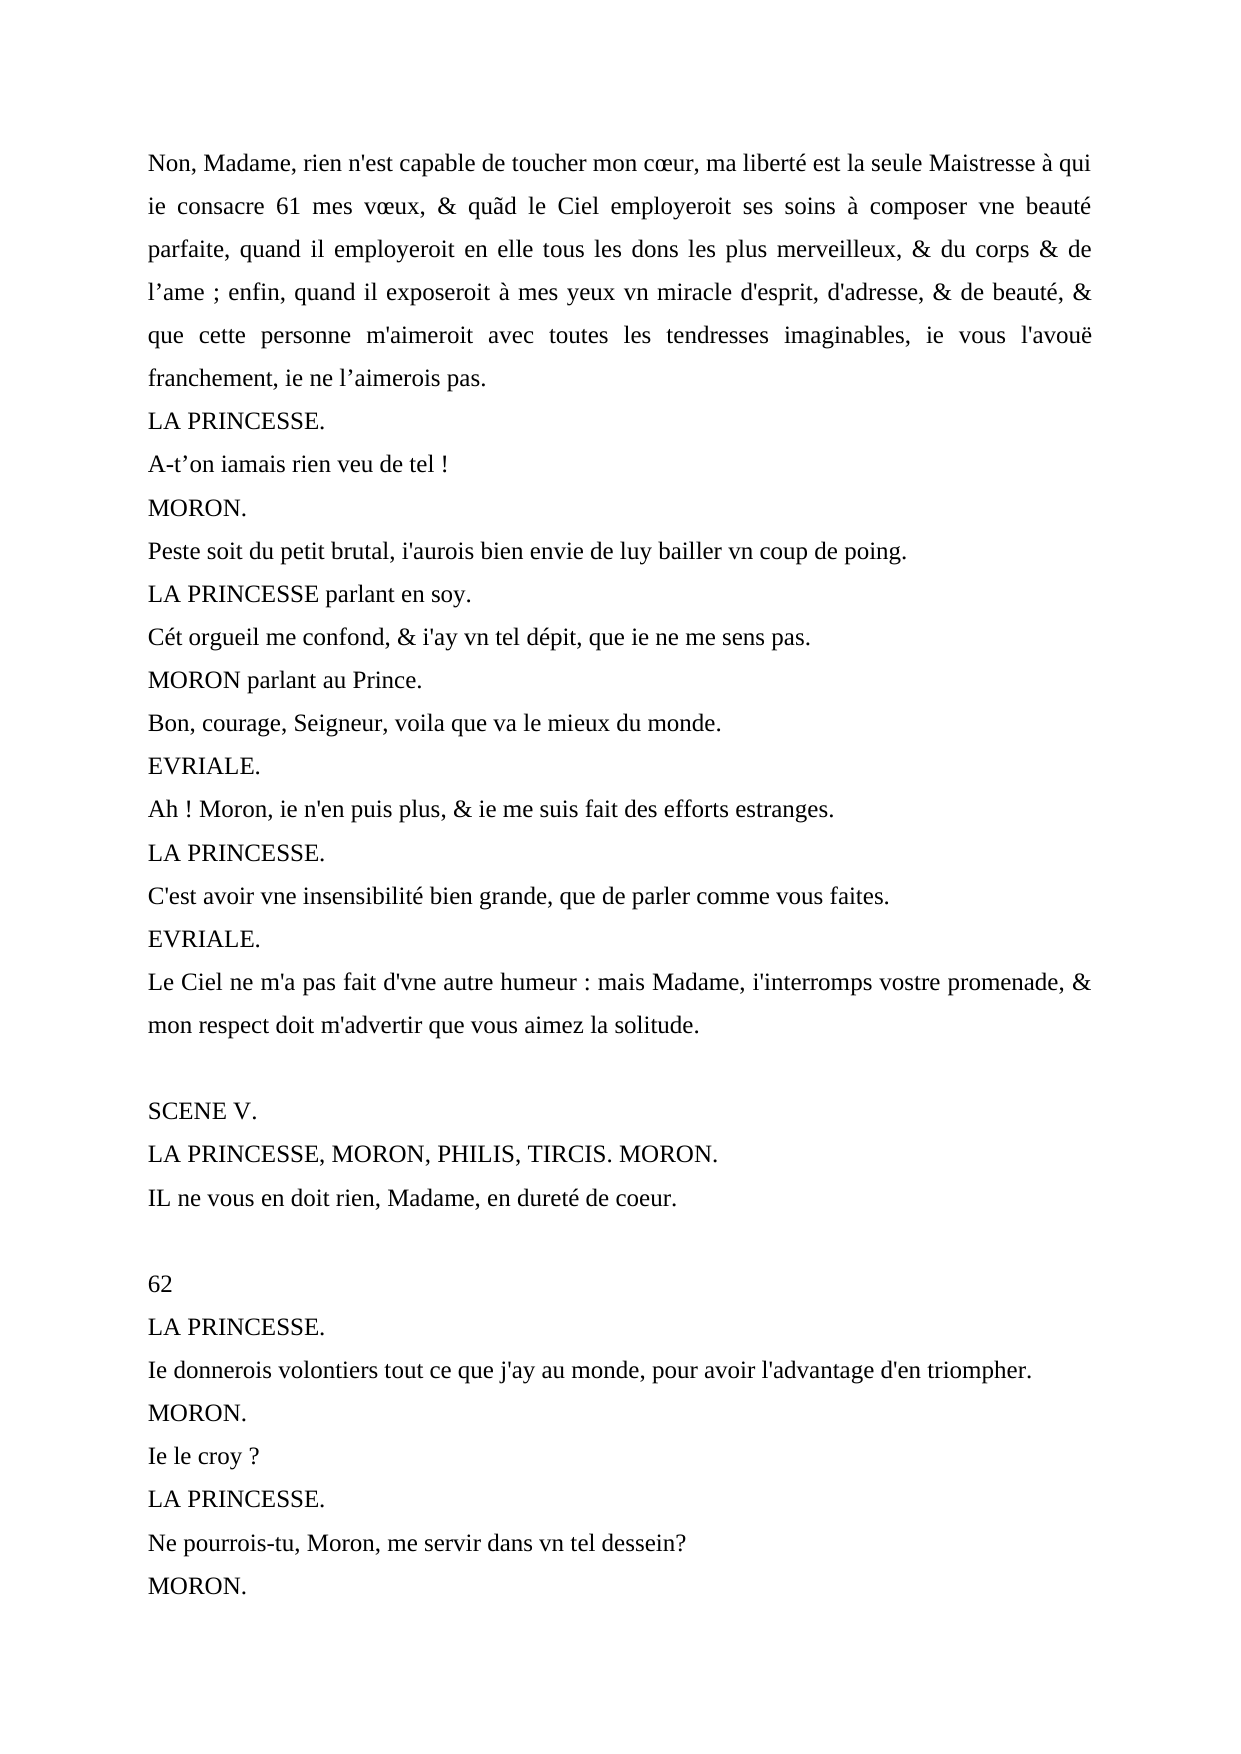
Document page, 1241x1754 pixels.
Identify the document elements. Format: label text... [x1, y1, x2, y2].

text SCENE V. [148, 1096, 1093, 1125]
text MORON. [148, 1571, 1093, 1599]
text LA PRINCESSE. [148, 406, 1093, 435]
text EVRIALE. [148, 924, 1093, 953]
text Ne pourrois-tu, Moron, me servir dans vn tel dessein? [148, 1528, 1093, 1556]
text LA PRINCESSE. [148, 1312, 1093, 1341]
text Ah ! Moron, ie n'en puis plus, & ie me suis fait des efforts estranges. [148, 794, 1093, 823]
text IL ne vous en doit rien, Madame, en dureté de coeur. [148, 1183, 1093, 1211]
text Non, Madame, rien n'est capable de toucher mon cœur, ma liberté est la seule Maistresse à qui ie consacre 61 mes vœux, & quãd le Ciel employeroit ses soins à composer vne beauté parfaite, quand il employeroit en elle tous les dons les plus merveilleux, & du corps & de l’ame ; enfin, quand il exposeroit à mes yeux vn miracle d'esprit, d'adresse, & de beauté, & que cette personne m'aimeroit avec toutes les tendresses imaginables, ie vous l'avouë franchement, ie ne l’aimerois pas. [148, 148, 1093, 392]
text 62 [148, 1269, 1093, 1298]
text MORON. [148, 493, 1093, 521]
text LA PRINCESSE, MORON, PHILIS, TIRCIS. MORON. [148, 1139, 1093, 1168]
text MORON parlant au Prince. [148, 665, 1093, 694]
text C'est avoir vne insensibilité bien grande, que de parler comme vous faites. [148, 881, 1093, 909]
text LA PRINCESSE. [148, 838, 1093, 866]
text A-t’on iamais rien veu de tel ! [148, 449, 1093, 478]
text Ie donnerois volontiers tout ce que j'ay au monde, pour avoir l'advantage d'en triompher. [148, 1355, 1093, 1384]
text MORON. [148, 1398, 1093, 1427]
text LA PRINCESSE. [148, 1484, 1093, 1513]
text Le Ciel ne m'a pas fait d'vne autre humeur : mais Madame, i'interromps vostre promenade, & mon respect doit m'advertir que vous aimez la solitude. [148, 967, 1093, 1039]
text Bon, courage, Seigneur, voila que va le mieux du monde. [148, 708, 1093, 737]
text Cét orgueil me confond, & i'ay vn tel dépit, que ie ne me sens pas. [148, 622, 1093, 651]
text Ie le croy ? [148, 1441, 1093, 1470]
text Peste soit du petit brutal, i'aurois bien envie de luy bailler vn coup de poing. [148, 536, 1093, 564]
text LA PRINCESSE parlant en soy. [148, 579, 1093, 608]
text EVRIALE. [148, 751, 1093, 780]
